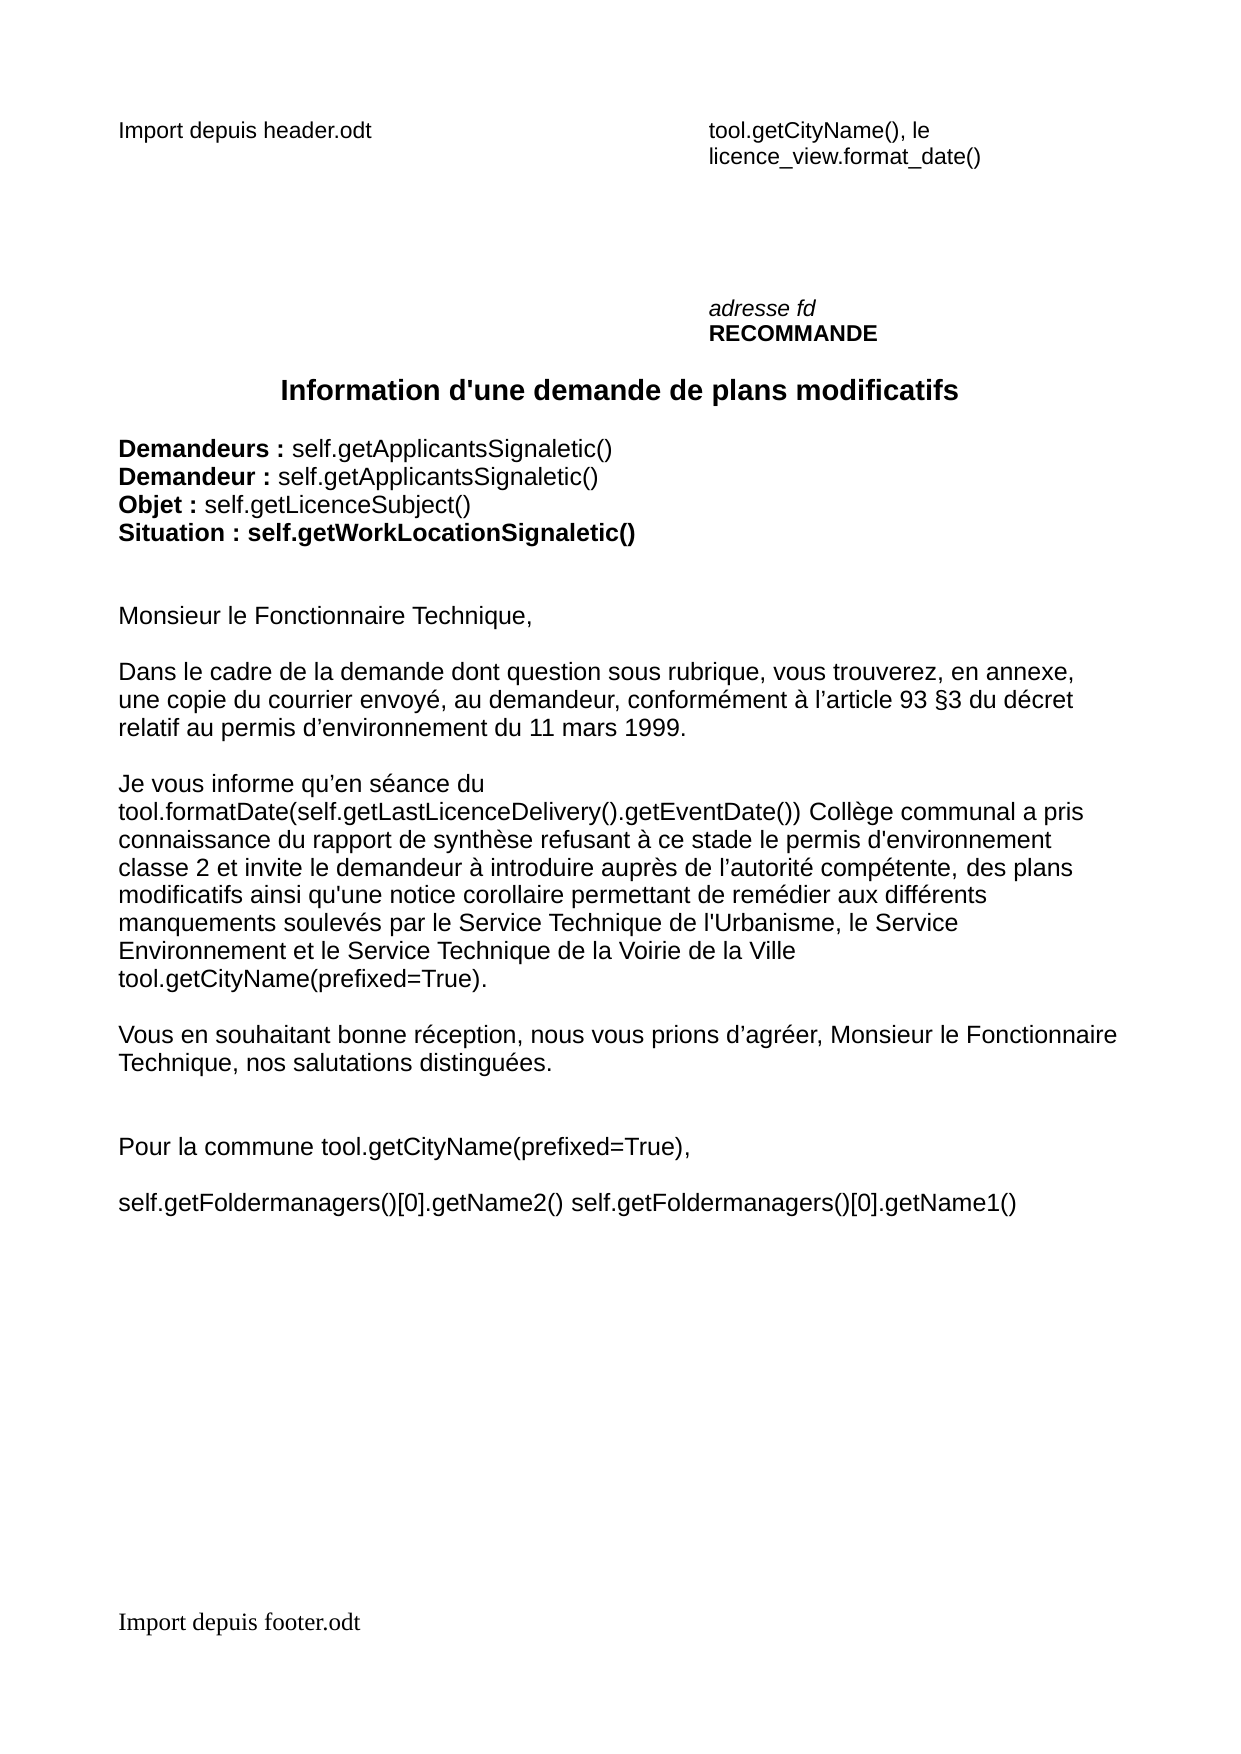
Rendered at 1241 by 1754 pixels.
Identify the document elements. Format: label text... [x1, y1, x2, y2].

text Je vous informe qu’en séance du tool.formatDate(self.getLastLicenceDelivery().getEventDate()) Collège communal a pris connaissance du rapport de synthèse refusant à ce stade le permis d'environnement classe 2 et invite le demandeur à introduire auprès de l’autorité compétente, des plans modificatifs ainsi qu'une notice corollaire permettant de remédier aux différents manquements soulevés par le Service Technique de l'Urbanisme, le Service Environnement et le Service Technique de la Voirie de la Ville tool.getCityName(prefixed=True). [118, 770, 1122, 993]
text Objet : self.getLicenceSubject() [118, 491, 1122, 518]
text Monsieur le Fonctionnaire Technique, [118, 602, 1122, 630]
text Situation : self.getWorkLocationSignaletic() [118, 518, 1122, 546]
text Demandeurs : self.getApplicantsSignaletic() [118, 435, 1122, 463]
text Demandeur : self.getApplicantsSignaletic() [118, 463, 1122, 491]
text Pour la commune tool.getCityName(prefixed=True), [118, 1133, 1122, 1161]
table_header tool.getCityName(), le licence_view.format_date() adresse fd RECOMMANDE [709, 118, 1123, 346]
title Information d'une demande de plans modificatifs [118, 374, 1122, 407]
text Dans le cadre de la demande dont question sous rubrique, vous trouverez, en annexe, une copie du courrier envoyé, au demandeur, conformément à l’article 93 §3 du décret relatif au permis d’environnement du 11 mars 1999. [118, 658, 1122, 742]
text self.getFoldermanagers()[0].getName2() self.getFoldermanagers()[0].getName1() [118, 1188, 1122, 1216]
table_header Import depuis header.odt [118, 118, 708, 346]
text Vous en souhaitant bonne réception, nous vous prions d’agréer, Monsieur le Fonctionnaire Technique, nos salutations distinguées. [118, 1021, 1122, 1077]
